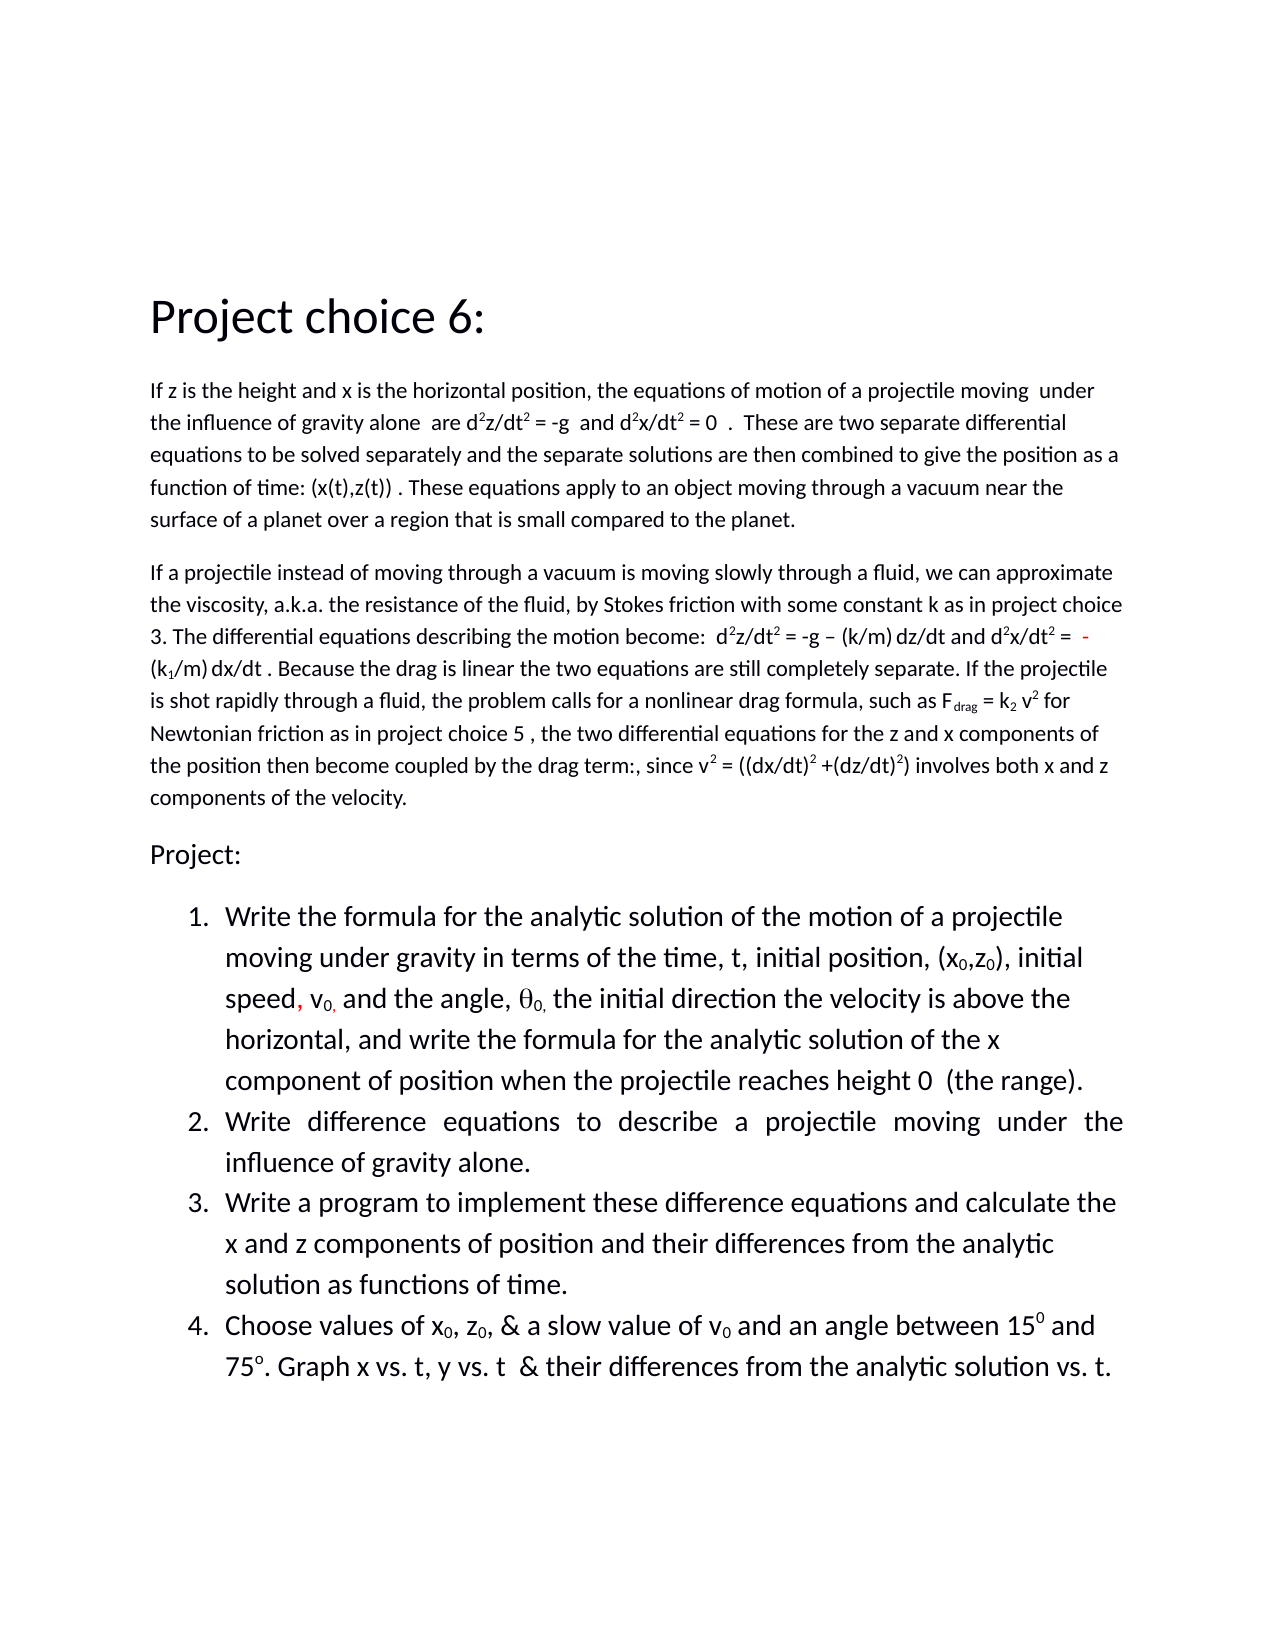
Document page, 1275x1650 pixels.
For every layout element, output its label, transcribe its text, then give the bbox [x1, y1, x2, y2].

text Project: [150, 836, 1125, 872]
text Project choice 6: [150, 285, 1125, 346]
text If a projectile instead of moving through a vacuum is moving slowly through a fluid, we can approximate the viscosity, a.k.a. the resistance of the fluid, by Stokes friction with some constant k as in project choice 3. The differential equations describing the motion become: d2z/dt2 = -g – (k/m) dz/dt and d2x/dt2 = -(k1/m) dx/dt . Because the drag is linear the two equations are still completely separate. If the projectile is shot rapidly through a fluid, the problem calls for a nonlinear drag formula, such as Fdrag = k2 v2 for Newtonian friction as in project choice 5 , the two differential equations for the z and x components of the position then become coupled by the drag term:, since v2 = ((dx/dt)2 +(dz/dt)2) involves both x and z components of the velocity. [150, 558, 1125, 811]
list Write a program to implement these difference equations and calculate the x and z components of position and their differences from the analytic solution as functions of time. [187, 1184, 1125, 1302]
text If z is the height and x is the horizontal position, the equations of motion of a projectile moving under the influence of gravity alone are d2z/dt2 = -g and d2x/dt2 = 0 . These are two separate differential equations to be solved separately and the separate solutions are then combined to give the position as a function of time: (x(t),z(t)) . These equations apply to an object moving through a vacuum near the surface of a planet over a region that is small compared to the planet. [150, 376, 1125, 533]
list Write difference equations to describe a projectile moving under the influence of gravity alone. [187, 1103, 1125, 1179]
list Write the formula for the analytic solution of the motion of a projectile moving under gravity in terms of the time, t, initial position, (x0,z0), initial speed, v0, and the angle, 0, the initial direction the velocity is above the horizontal, and write the formula for the analytic solution of the x component of position when the projectile reaches height 0 (the range). [187, 898, 1125, 1097]
list Choose values of x0, z0, & a slow value of v0 and an angle between 150 and 75o. Graph x vs. t, y vs. t & their differences from the analytic solution vs. t. [187, 1307, 1125, 1384]
